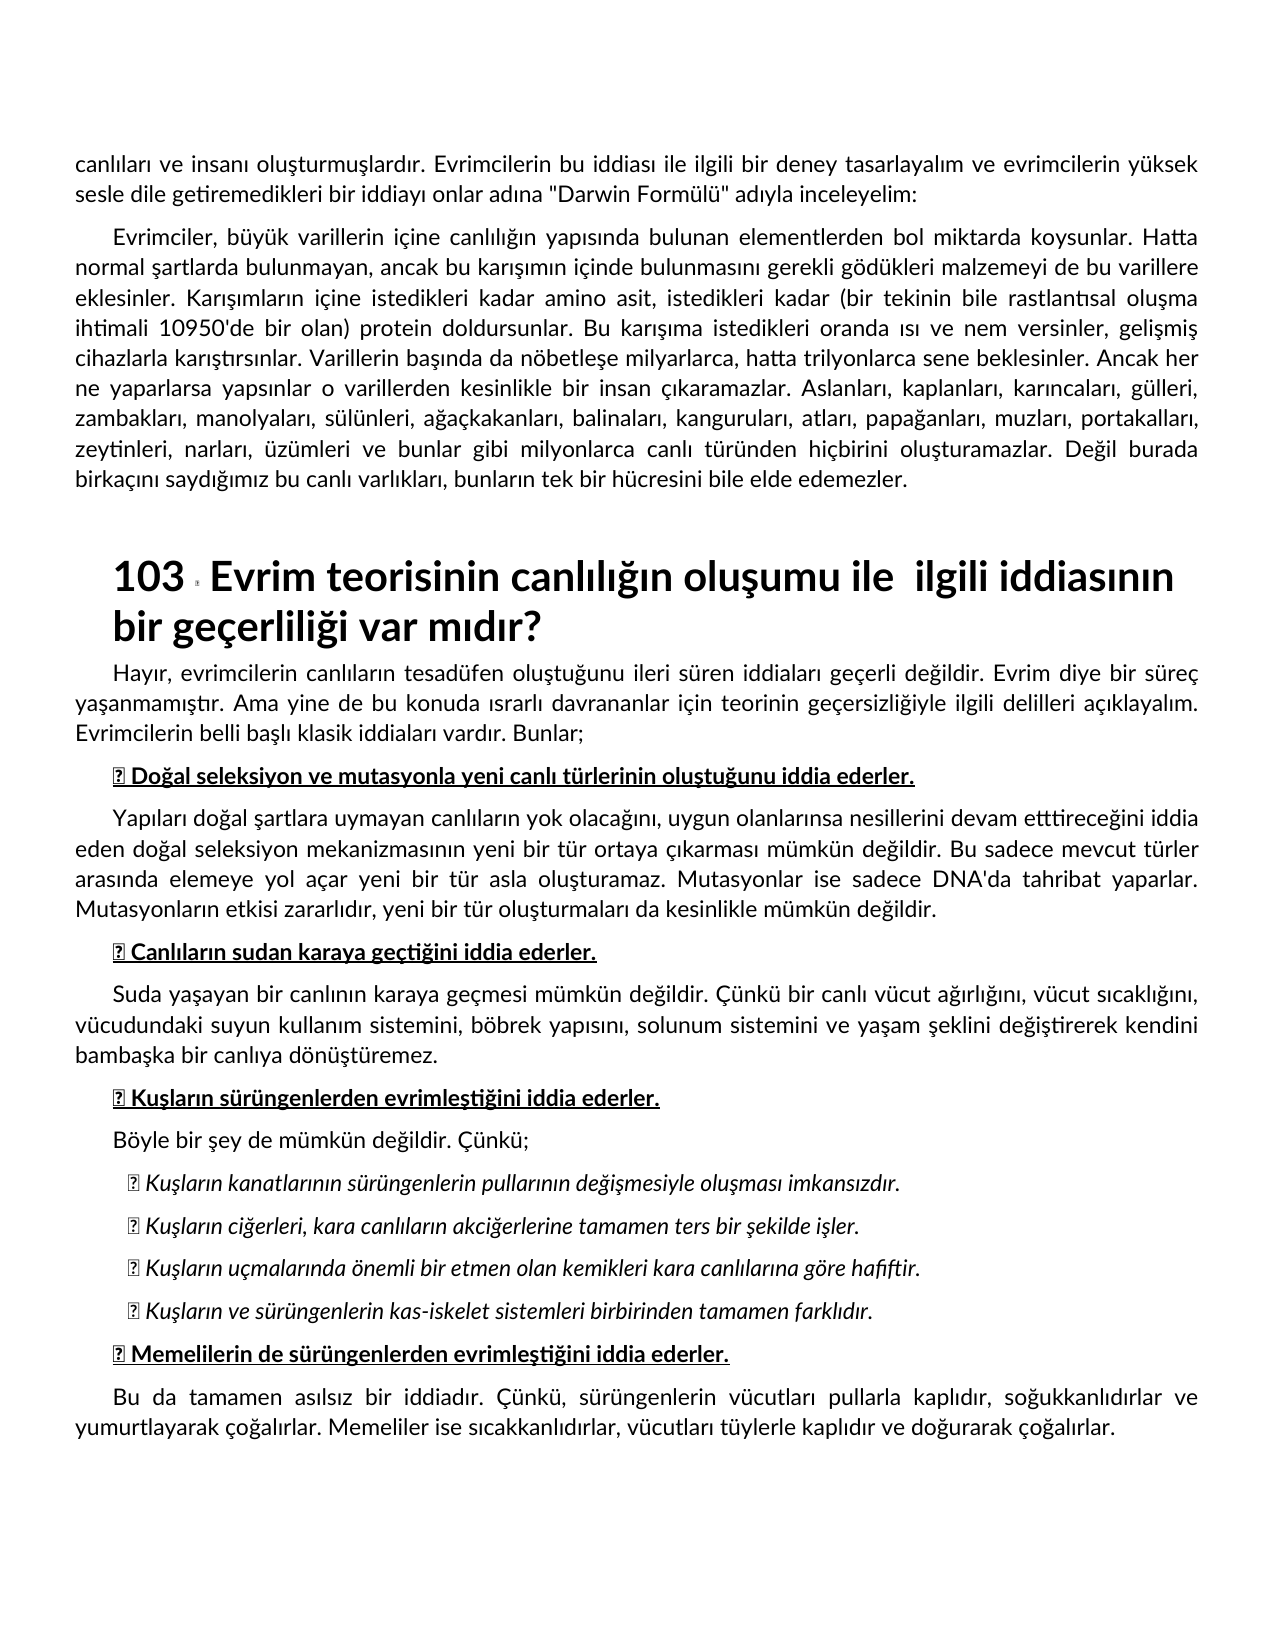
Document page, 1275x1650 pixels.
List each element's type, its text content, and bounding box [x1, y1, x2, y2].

text  Canlıların sudan karaya geçtiğini iddia ederler. [75, 937, 1200, 965]
text  Kuşların sürüngenlerden evrimleştiğini iddia ederler. [75, 1083, 1200, 1111]
text Bu da tamamen asılsız bir iddiadır. Çünkü, sürüngenlerin vücutları pullarla kaplıdır, soğukkanlıdırlar ve yumurtlayarak çoğalırlar. Memeliler ise sıcakkanlıdırlar, vücutları tüylerle kaplıdır ve doğurarak çoğalırlar. [75, 1382, 1200, 1440]
text  Kuşların uçmalarında önemli bir etmen olan kemikleri kara canlılarına göre hafiftir. [127, 1254, 1177, 1282]
text canlıları ve insanı oluşturmuşlardır. Evrimcilerin bu iddiası ile ilgili bir deney tasarlayalım ve evrimcilerin yüksek sesle dile getiremedikleri bir iddiayı onlar adına "Darwin Formülü" adıyla inceleyelim: [75, 150, 1200, 208]
subtitle 103  Evrim teorisinin canlılığın oluşumu ile ilgili iddiasının bir geçerliliği var mıdır? [112, 550, 1200, 650]
text  Kuşların kanatlarının sürüngenlerin pullarının değişmesiyle oluşması imkansızdır. [127, 1169, 1177, 1196]
text  Doğal seleksiyon ve mutasyonla yeni canlı türlerinin oluştuğunu iddia ederler. [75, 761, 1200, 789]
text Böyle bir şey de mümkün değildir. Çünkü; [75, 1126, 1200, 1153]
text Suda yaşayan bir canlının karaya geçmesi mümkün değildir. Çünkü bir canlı vücut ağırlığını, vücut sıcaklığını, vücudundaki suyun kullanım sistemini, böbrek yapısını, solunum sistemini ve yaşam şeklini değiştirerek kendini bambaşka bir canlıya dönüştüremez. [75, 980, 1200, 1068]
text  Kuşların ciğerleri, kara canlıların akciğerlerine tamamen ters bir şekilde işler. [127, 1211, 1177, 1239]
text Evrimciler, büyük varillerin içine canlılığın yapısında bulunan elementlerden bol miktarda koysunlar. Hatta normal şartlarda bulunmayan, ancak bu karışımın içinde bulunmasını gerekli gödükleri malzemeyi de bu varillere eklesinler. Karışımların içine istedikleri kadar amino asit, istedikleri kadar (bir tekinin bile rastlantısal oluşma ihtimali 10950'de bir olan) protein doldursunlar. Bu karışıma istedikleri oranda ısı ve nem versinler, gelişmiş cihazlarla karıştırsınlar. Varillerin başında da nöbetleşe milyarlarca, hatta trilyonlarca sene beklesinler. Ancak her ne yaparlarsa yapsınlar o varillerden kesinlikle bir insan çıkaramazlar. Aslanları, kaplanları, karıncaları, gülleri, zambakları, manolyaları, sülünleri, ağaçkakanları, balinaları, kanguruları, atları, papağanları, muzları, portakalları, zeytinleri, narları, üzümleri ve bunlar gibi milyonlarca canlı türünden hiçbirini oluşturamazlar. Değil burada birkaçını saydığımız bu canlı varlıkları, bunların tek bir hücresini bile elde edemezler. [75, 223, 1200, 492]
text Yapıları doğal şartlara uymayan canlıların yok olacağını, uygun olanlarınsa nesillerini devam etttireceğini iddia eden doğal seleksiyon mekanizmasının yeni bir tür ortaya çıkarması mümkün değildir. Bu sadece mevcut türler arasında elemeye yol açar yeni bir tür asla oluşturamaz. Mutasyonlar ise sadece DNA'da tahribat yaparlar. Mutasyonların etkisi zararlıdır, yeni bir tür oluşturmaları da kesinlikle mümkün değildir. [75, 804, 1200, 922]
text  Memelilerin de sürüngenlerden evrimleştiğini iddia ederler. [75, 1339, 1200, 1367]
text  Kuşların ve sürüngenlerin kas-iskelet sistemleri birbirinden tamamen farklıdır. [127, 1297, 1177, 1324]
text Hayır, evrimcilerin canlıların tesadüfen oluştuğunu ileri süren iddiaları geçerli değildir. Evrim diye bir süreç yaşanmamıştır. Ama yine de bu konuda ısrarlı davrananlar için teorinin geçersizliğiyle ilgili delilleri açıklayalım. Evrimcilerin belli başlı klasik iddiaları vardır. Bunlar; [75, 658, 1200, 746]
